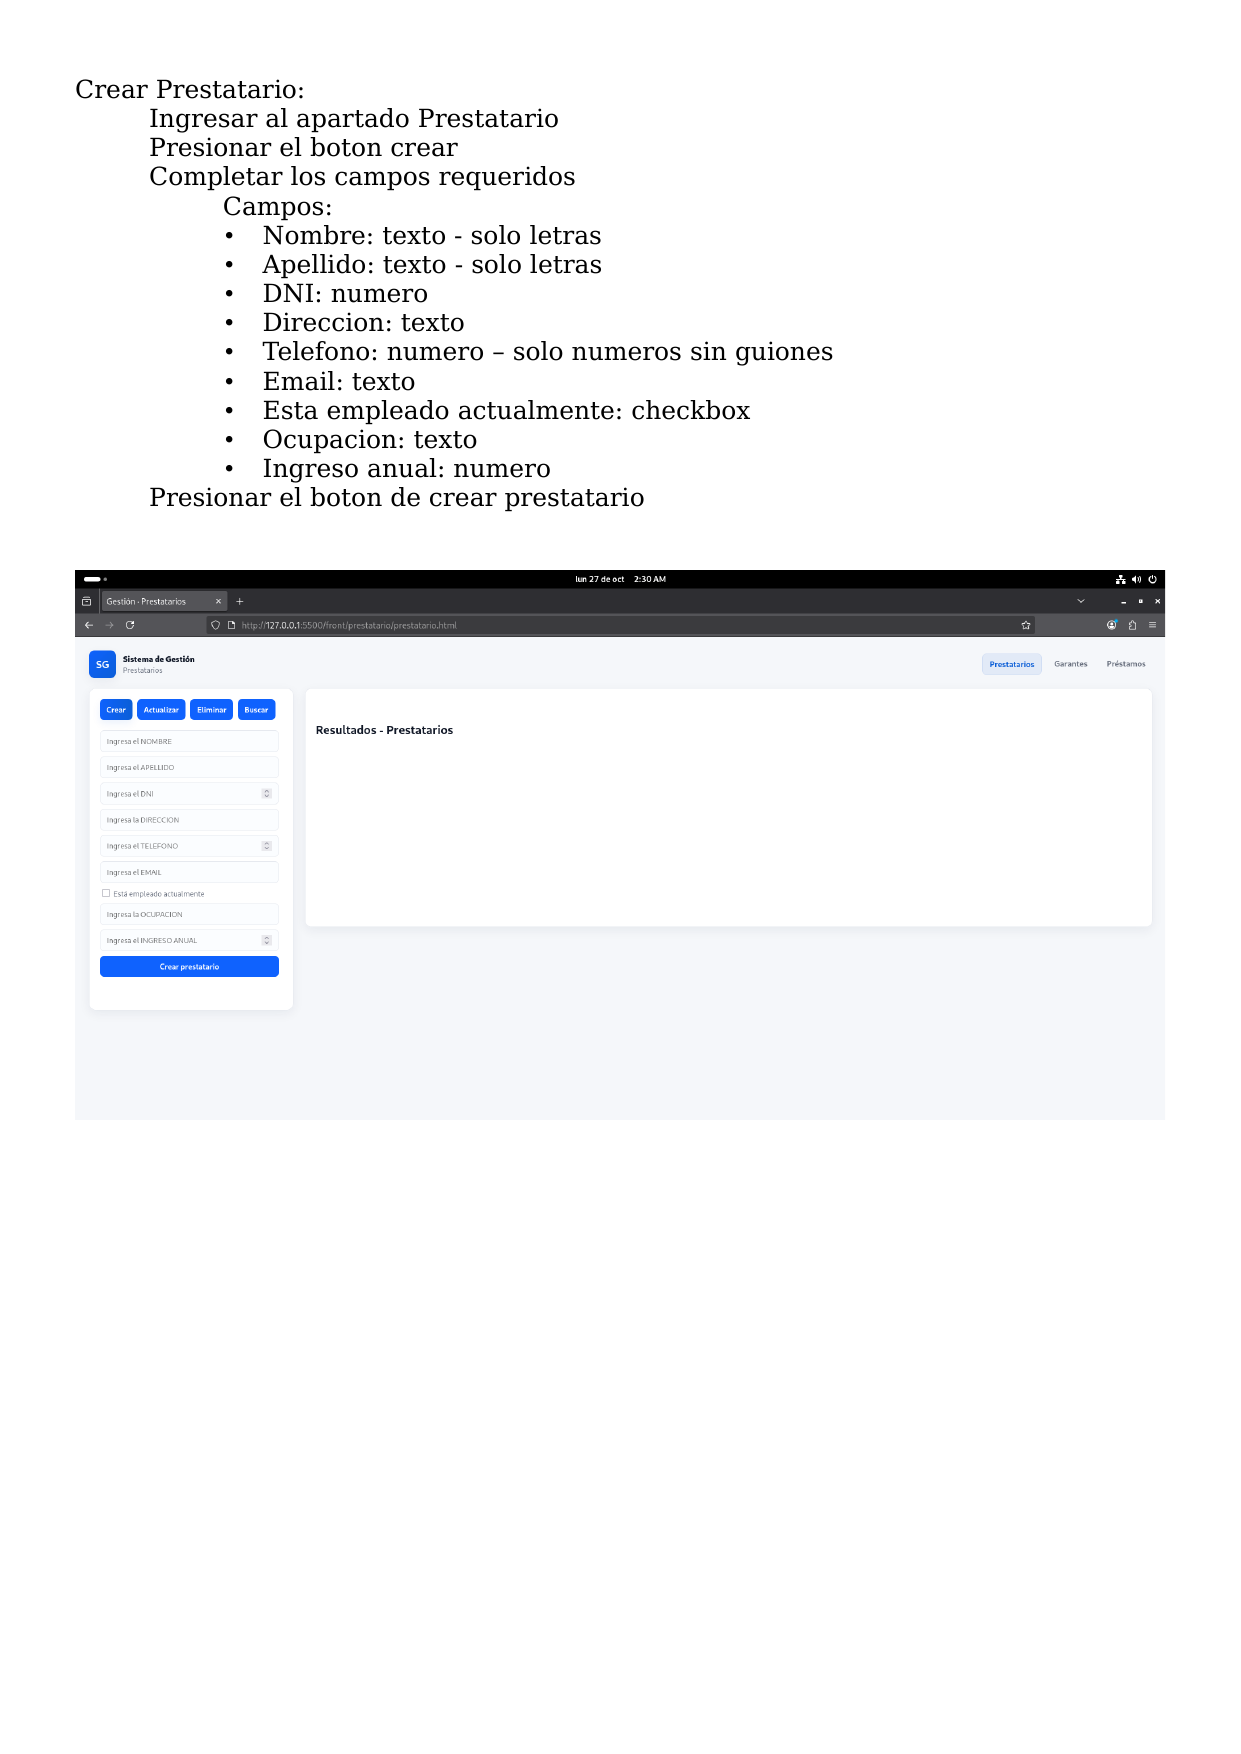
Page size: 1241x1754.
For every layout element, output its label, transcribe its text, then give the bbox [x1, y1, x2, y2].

text Presionar el boton de crear prestatario­ [75, 483, 1165, 512]
list Nombre: texto - solo letras [225, 221, 1165, 250]
picture [75, 570, 1166, 1120]
list Ingreso anual: numero [225, 454, 1165, 483]
text Presionar el boton crear [75, 133, 1165, 162]
text Campos: [75, 192, 1165, 221]
list Direccion: texto [225, 308, 1165, 337]
list Apellido: texto - solo letras [225, 250, 1165, 279]
text Completar los campos requeridos [75, 162, 1165, 192]
list Esta empleado actualmente: checkbox [225, 396, 1165, 425]
text Ingresar al apartado Prestatario [75, 104, 1165, 133]
list Email: texto [225, 367, 1165, 396]
list Ocupacion: texto [225, 425, 1165, 454]
list DNI: numero [225, 279, 1165, 308]
text Crear Prestatario: [75, 75, 1165, 104]
list Telefono: numero – solo numeros sin guiones [225, 337, 1165, 367]
